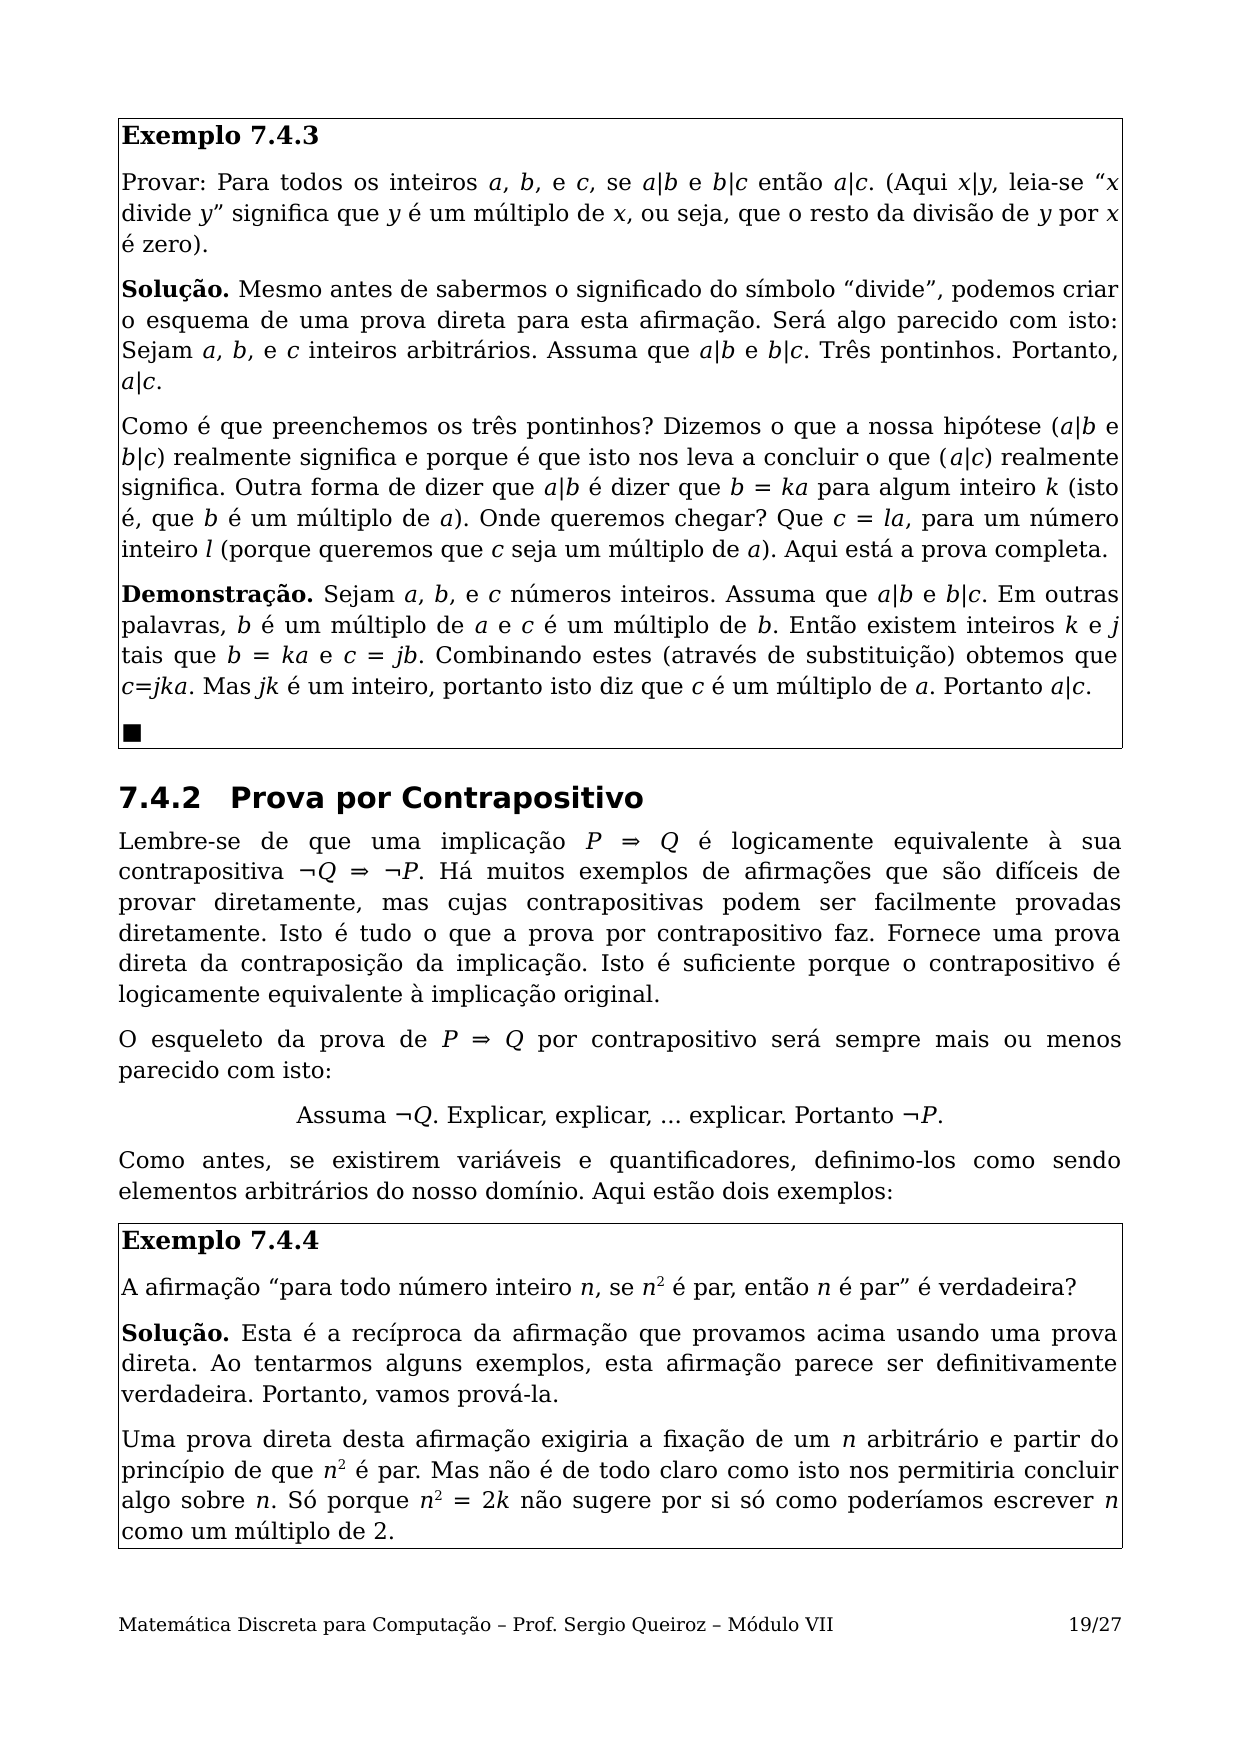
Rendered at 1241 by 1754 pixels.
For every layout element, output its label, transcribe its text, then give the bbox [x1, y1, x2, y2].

text O esqueleto da prova de P ⇒ Q por contrapositivo será sempre mais ou menos parecido com isto: [118, 1026, 1122, 1083]
text Lembre-se de que uma implicação P ⇒ Q é logicamente equivalente à sua contrapositiva ¬Q ⇒ ¬P. Há muitos exemplos de afirmações que são difíceis de provar diretamente, mas cujas contrapositivas podem ser facilmente provadas diretamente. Isto é tudo o que a prova por contrapositivo faz. Fornece uma prova direta da contraposição da implicação. Isto é suficiente porque o contrapositivo é logicamente equivalente à implicação original. [118, 828, 1122, 1008]
text ■ [119, 715, 1122, 748]
text Assuma ¬Q. Explicar, explicar, ... explicar. Portanto ¬P. [118, 1102, 1122, 1129]
text Exemplo 7.4.3 [119, 119, 1122, 151]
text Provar: Para todos os inteiros a, b, e c, se a|b e b|c então a|c. (Aqui x|y, leia-se “x divide y” significa que y é um múltiplo de x, ou seja, que o resto da divisão de y por x é zero). [119, 166, 1122, 257]
text Solução. Esta é a recíproca da afirmação que provamos acima usando uma prova direta. Ao tentarmos alguns exemplos, esta afirmação parece ser definitivamente verdadeira. Portanto, vamos prová-la. [119, 1317, 1122, 1408]
text Demonstração. Sejam a, b, e c números inteiros. Assuma que a|b e b|c. Em outras palavras, b é um múltiplo de a e c é um múltiplo de b. Então existem inteiros k e j tais que b = ka e c = jb. Combinando estes (através de substituição) obtemos que c=jka. Mas jk é um inteiro, portanto isto diz que c é um múltiplo de a. Portanto a|c. [119, 578, 1122, 700]
subtitle Prova por Contrapositivo [118, 781, 1122, 815]
text Como antes, se existirem variáveis e quantificadores, definimo-los como sendo elementos arbitrários do nosso domínio. Aqui estão dois exemplos: [118, 1147, 1122, 1204]
text Uma prova direta desta afirmação exigiria a fixação de um n arbitrário e partir do princípio de que n2 é par. Mas não é de todo claro como isto nos permitiria concluir algo sobre n. Só porque n2 = 2k não sugere por si só como poderíamos escrever n como um múltiplo de 2. [119, 1423, 1122, 1548]
text Como é que preenchemos os três pontinhos? Dizemos o que a nossa hipótese (a|b e b|c) realmente significa e porque é que isto nos leva a concluir o que (a|c) realmente significa. Outra forma de dizer que a|b é dizer que b = ka para algum inteiro k (isto é, que b é um múltiplo de a). Onde queremos chegar? Que c = la, para um número inteiro l (porque queremos que c seja um múltiplo de a). Aqui está a prova completa. [119, 410, 1122, 562]
text Exemplo 7.4.4 [119, 1224, 1122, 1256]
text A afirmação “para todo número inteiro n, se n2 é par, então n é par” é verdadeira? [119, 1271, 1122, 1301]
text Solução. Mesmo antes de sabermos o significado do símbolo “divide”, podemos criar o esquema de uma prova direta para esta afirmação. Será algo parecido com isto: Sejam a, b, e c inteiros arbitrários. Assuma que a|b e b|c. Três pontinhos. Portanto, a|c. [119, 273, 1122, 395]
